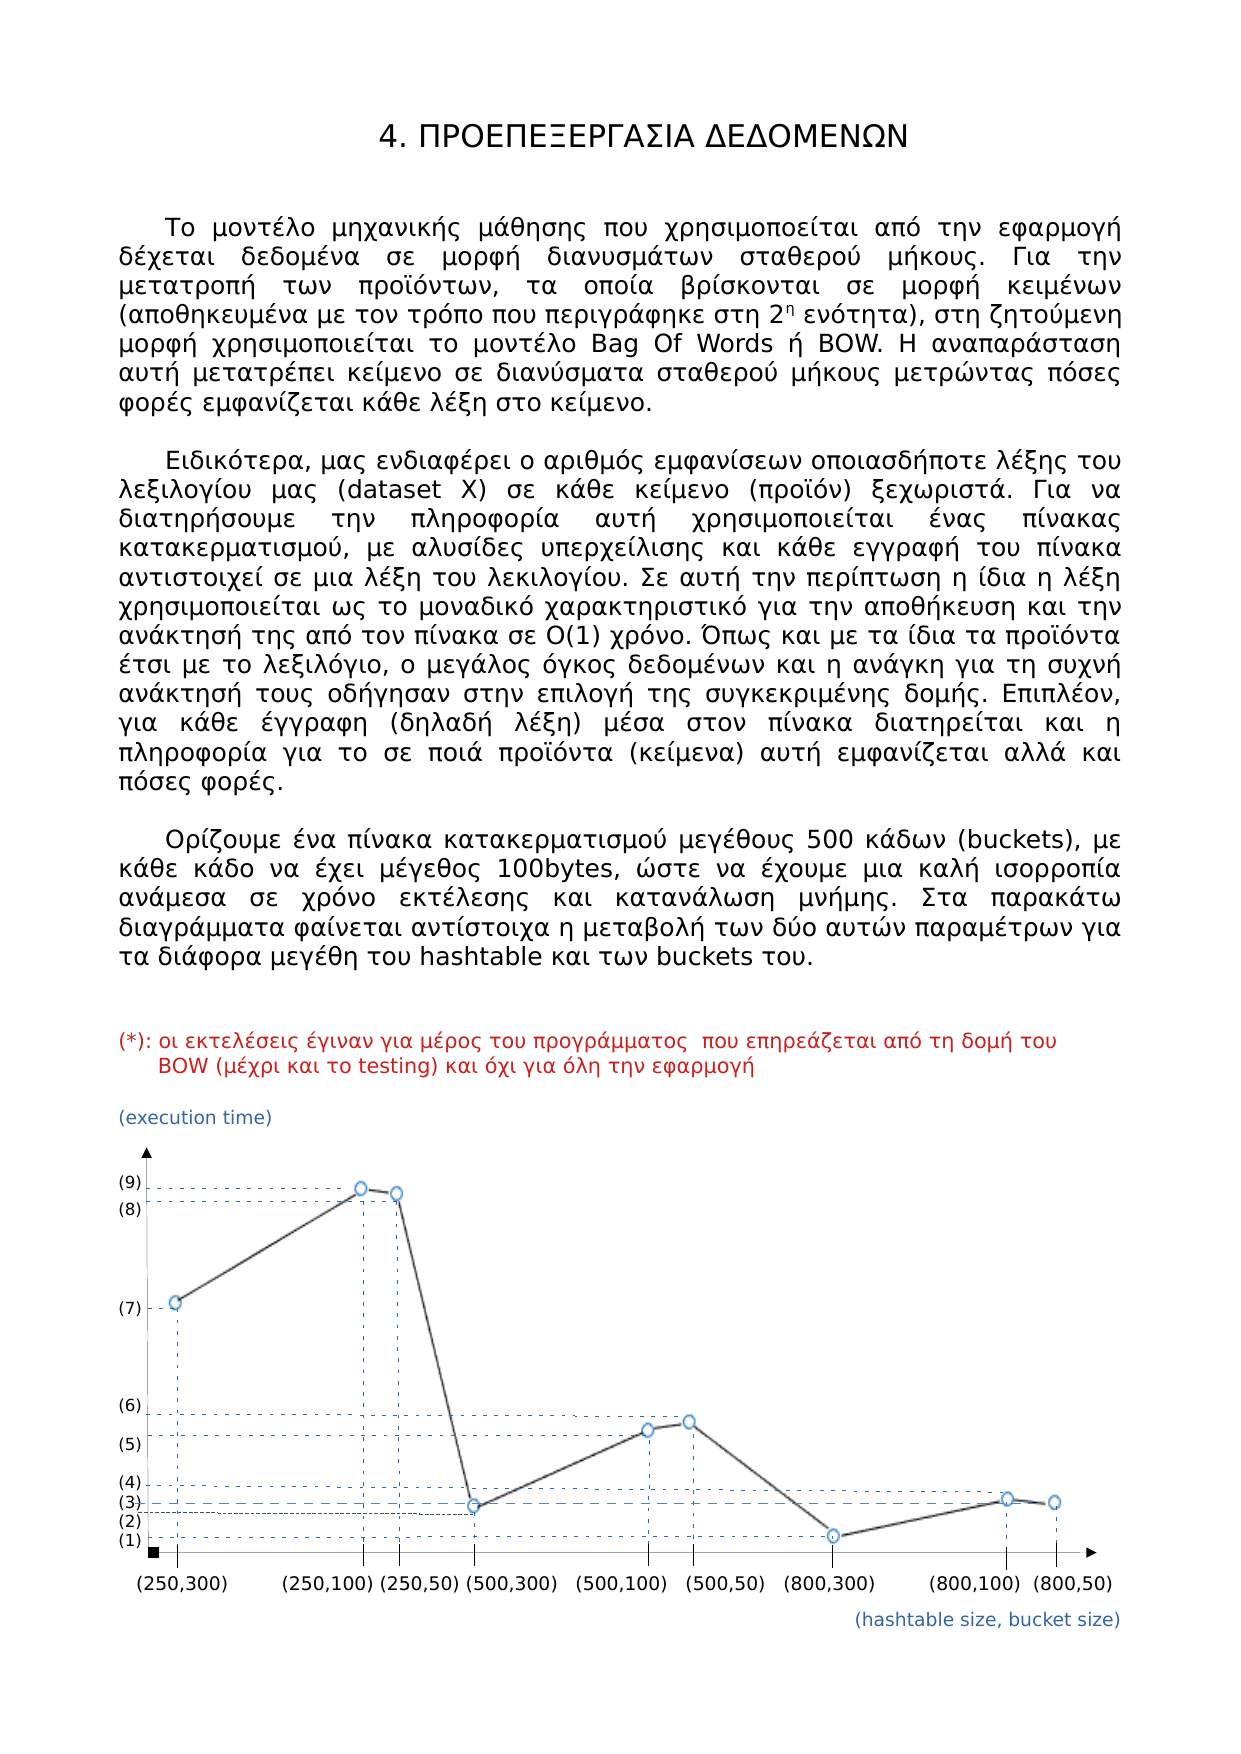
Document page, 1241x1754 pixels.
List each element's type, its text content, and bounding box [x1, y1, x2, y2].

text [149, 1473, 162, 1493]
text (7) [118, 1299, 147, 1318]
text [1077, 1192, 1123, 1221]
text [148, 1299, 162, 1318]
text [1077, 1396, 1123, 1415]
text (5) [118, 1434, 147, 1454]
text [149, 1493, 162, 1512]
picture [162, 1178, 1077, 1552]
text [147, 1173, 1123, 1192]
text (6) [118, 1396, 147, 1415]
text Ορίζουμε ένα πίνακα κατακερματισμού μεγέθους 500 κάδων (buckets), με κάθε κάδο να έχει μέγεθος 100bytes, ώστε να έχουμε μια καλή ισορροπία ανάμεσα σε χρόνο εκτέλεσης και κατανάλωση μνήμης. Στα παρακάτω διαγράμματα φαίνεται αντίστοιχα η μεταβολή των δύο αυτών παραμέτρων για τα διάφορα μεγέθη του hashtable και των buckets του. [118, 825, 1123, 971]
text [149, 1512, 162, 1531]
text [148, 1434, 162, 1454]
text [148, 1396, 162, 1415]
text BOW (μέχρι και το testing) και όχι για όλη την εφαρμογή [118, 1054, 1123, 1078]
text (4) [118, 1473, 147, 1493]
text [149, 1531, 162, 1551]
text [1077, 1512, 1123, 1531]
text Ειδικότερα, μας ενδιαφέρει ο αριθμός εμφανίσεων οποιασδήποτε λέξης του λεξιλογίου μας (dataset X) σε κάθε κείμενο (προϊόν) ξεχωριστά. Για να διατηρήσουμε την πληροφορία αυτή χρησιμοποιείται ένας πίνακας κατακερματισμού, με αλυσίδες υπερχείλισης και κάθε εγγραφή του πίνακα αντιστοιχεί σε μια λέξη του λεκιλογίου. Σε αυτή την περίπτωση η ίδια η λέξη χρησιμοποιείται ως το μοναδικό χαρακτηριστικό για την αποθήκευση και την ανάκτησή της από τον πίνακα σε Ο(1) χρόνο. Όπως και με τα ίδια τα προϊόντα έτσι με το λεξιλόγιο, ο μεγάλος όγκος δεδομένων και η ανάγκη για τη συχνή ανάκτησή τους οδήγησαν στην επιλογή της συγκεκριμένης δομής. Επιπλέον, για κάθε έγγραφη (δηλαδή λέξη) μέσα στον πίνακα διατηρείται και η πληροφορία για το σε ποιά προϊόντα (κείμενα) αυτή εμφανίζεται αλλά και πόσες φορές. [118, 446, 1123, 796]
text [1077, 1531, 1123, 1551]
text (250,300) (250,100) (250,50) (500,300) (500,100) (500,50) (800,300) (800,100) (800,50) [118, 1573, 1123, 1594]
text [1077, 1473, 1123, 1493]
text (*): οι εκτελέσεις έγιναν για μέρος του προγράμματος που επηρεάζεται από τη δομή του [118, 1029, 1123, 1054]
text (8) [118, 1192, 146, 1221]
text 4. ΠΡΟΕΠΕΞΕΡΓΑΣΙΑ ΔΕΔΟΜΕΝΩΝ [118, 118, 1123, 154]
text (execution time) [118, 1107, 1123, 1129]
text (9) [118, 1173, 146, 1192]
text (1) [118, 1531, 148, 1551]
text [1077, 1434, 1123, 1454]
text (hashtable size, bucket size) [118, 1609, 1123, 1631]
text [1077, 1299, 1123, 1318]
text [147, 1192, 162, 1221]
text (2) [118, 1512, 148, 1531]
text [1077, 1493, 1123, 1512]
text Το μοντέλο μηχανικής μάθησης που χρησιμοποείται από την εφαρμογή δέχεται δεδομένα σε μορφή διανυσμάτων σταθερού μήκους. Για την μετατροπή των προϊόντων, τα οποία βρίσκονται σε μορφή κειμένων (αποθηκευμένα με τον τρόπο που περιγράφηκε στη 2η ενότητα), στη ζητούμενη μορφή χρησιμοποιείται το μοντέλο Bag Of Words ή BOW. Η αναπαράσταση αυτή μετατρέπει κείμενο σε διανύσματα σταθερού μήκους μετρώντας πόσες φορές εμφανίζεται κάθε λέξη στο κείμενο. [118, 213, 1123, 417]
text (3) [118, 1493, 147, 1512]
